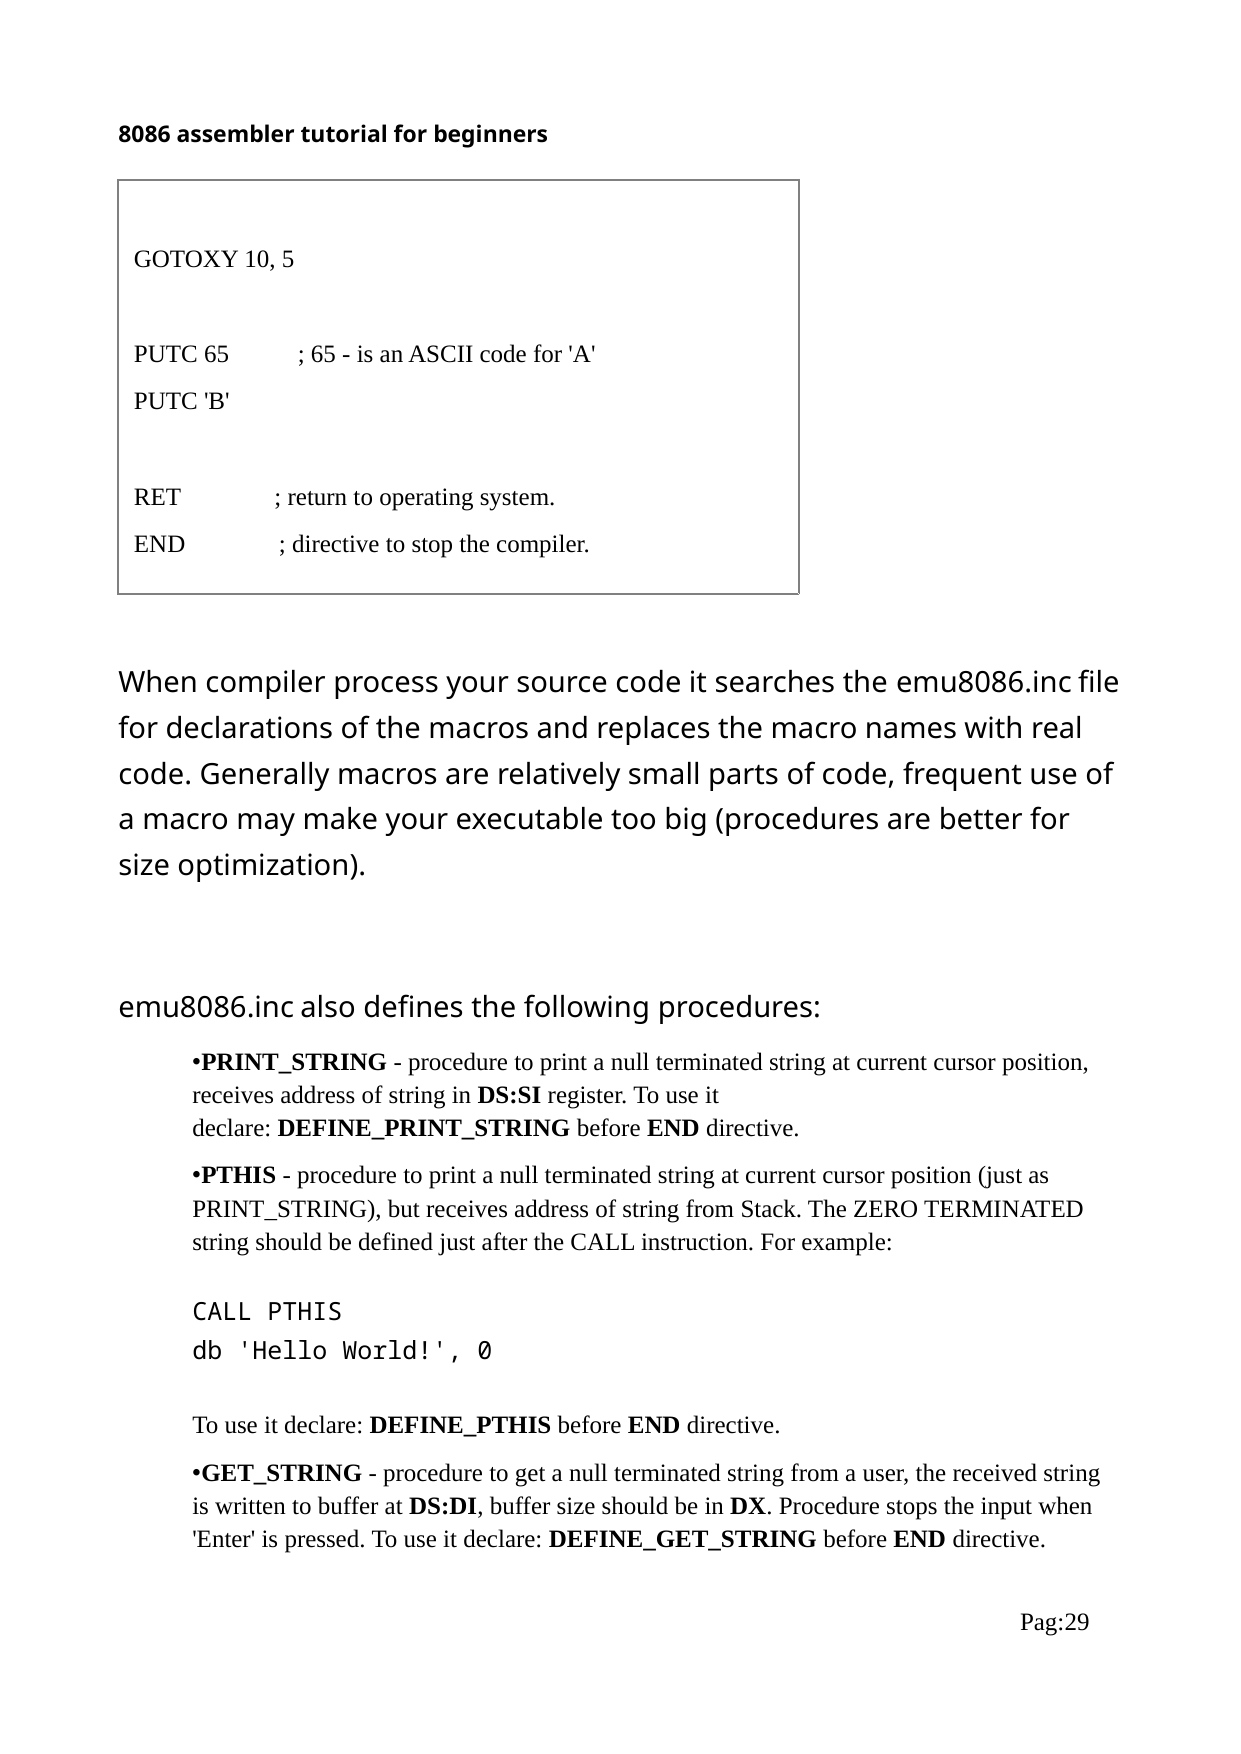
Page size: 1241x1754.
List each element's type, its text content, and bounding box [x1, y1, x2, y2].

text When compiler process your source code it searches the emu8086.inc file for declarations of the macros and replaces the macro names with real code. Generally macros are relatively small parts of code, frequent use of a macro may make your executable too big (procedures are better for size optimization). [118, 594, 1122, 884]
list PTHIS - procedure to print a null terminated string at current cursor position (just as PRINT_STRING), but receives address of string from Stack. The ZERO TERMINATED string should be defined just after the CALL instruction. For example: CALL PTHIS db 'Hello World!', 0 To use it declare: DEFINE_PTHIS before END directive. [118, 1161, 1122, 1439]
list PRINT_STRING - procedure to print a null terminated string at current cursor position, receives address of string in DS:SI register. To use it declare: DEFINE_PRINT_STRING before END directive. [118, 1047, 1122, 1142]
table_header GOTOXY 10, 5 PUTC 65 ; 65 - is an ASCII code for 'A' PUTC 'B' RET ; return to operating system. END ; directive to stop the compiler. [119, 181, 798, 592]
list GET_STRING - procedure to get a null terminated string from a user, the received string is written to buffer at DS:DI, buffer size should be in DX. Procedure stops the input when 'Enter' is pressed. To use it declare: DEFINE_GET_STRING before END directive. [118, 1458, 1122, 1553]
text emu8086.inc also defines the following procedures: [118, 952, 1122, 1026]
